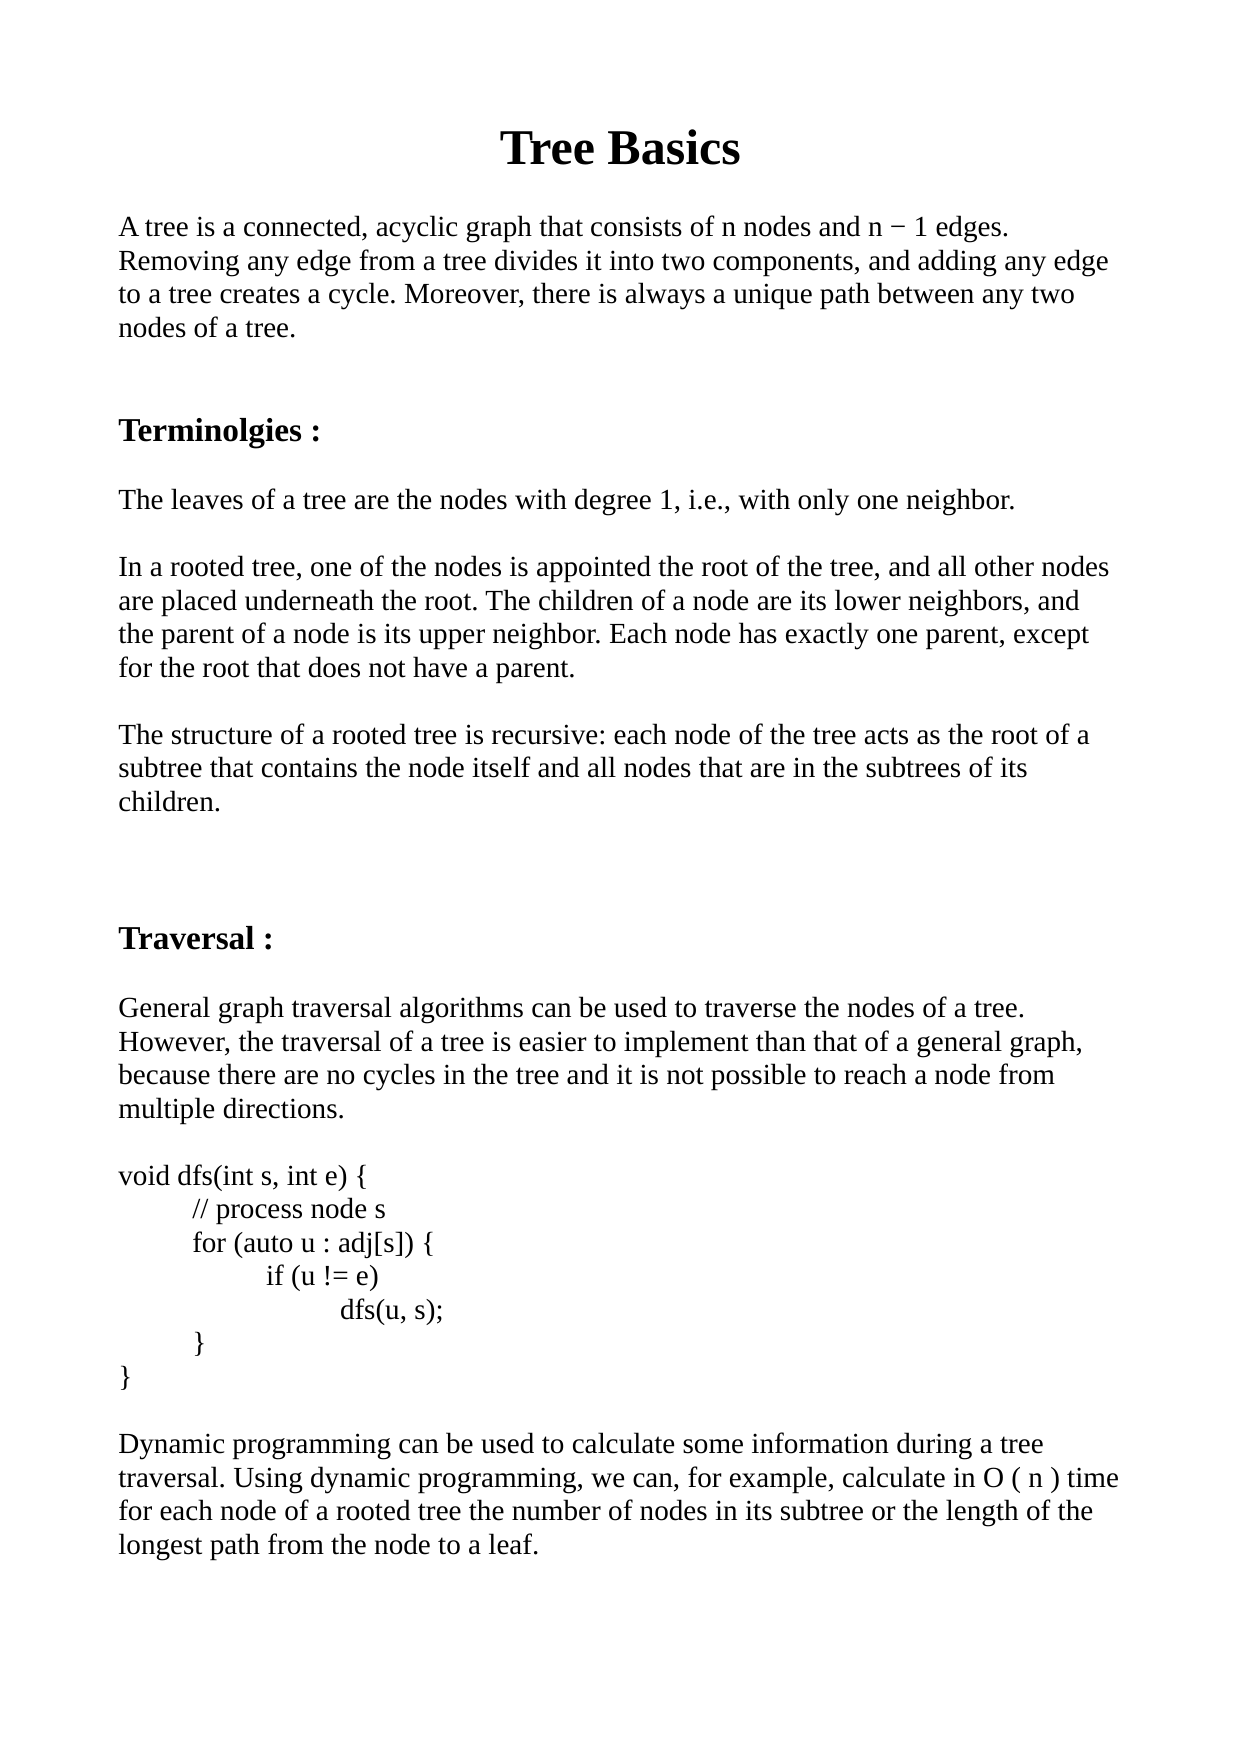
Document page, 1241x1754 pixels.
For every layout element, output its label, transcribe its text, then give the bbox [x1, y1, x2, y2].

text for (auto u : adj[s]) { [118, 1225, 1122, 1258]
text In a rooted tree, one of the nodes is appointed the root of the tree, and all other nodes are placed underneath the root. The children of a node are its lower neighbors, and the parent of a node is its upper neighbor. Each node has exactly one parent, except for the root that does not have a parent. [118, 549, 1122, 683]
text The leaves of a tree are the nodes with degree 1, i.e., with only one neighbor. [118, 482, 1122, 516]
text The structure of a rooted tree is recursive: each node of the tree acts as the root of a subtree that contains the node itself and all nodes that are in the subtrees of its children. [118, 717, 1122, 818]
text General graph traversal algorithms can be used to traverse the nodes of a tree. However, the traversal of a tree is easier to implement than that of a general graph, because there are no cycles in the tree and it is not possible to reach a node from multiple directions. [118, 990, 1122, 1124]
text Tree Basics [118, 118, 1122, 176]
text A tree is a connected, acyclic graph that consists of n nodes and n − 1 edges. Removing any edge from a tree divides it into two components, and adding any edge to a tree creates a cycle. Moreover, there is always a unique path between any two nodes of a tree. [118, 209, 1122, 343]
text if (u != e) [118, 1258, 1122, 1292]
text dfs(u, s); [118, 1292, 1122, 1326]
text Traversal : [118, 918, 1122, 957]
text // process node s [118, 1191, 1122, 1225]
text Dynamic programming can be used to calculate some information during a tree traversal. Using dynamic programming, we can, for example, calculate in O ( n ) time for each node of a rooted tree the number of nodes in its subtree or the length of the longest path from the node to a leaf. [118, 1426, 1122, 1560]
text } [118, 1326, 1122, 1359]
text } [118, 1359, 1122, 1393]
text Terminolgies : [118, 410, 1122, 449]
text void dfs(int s, int e) { [118, 1158, 1122, 1191]
